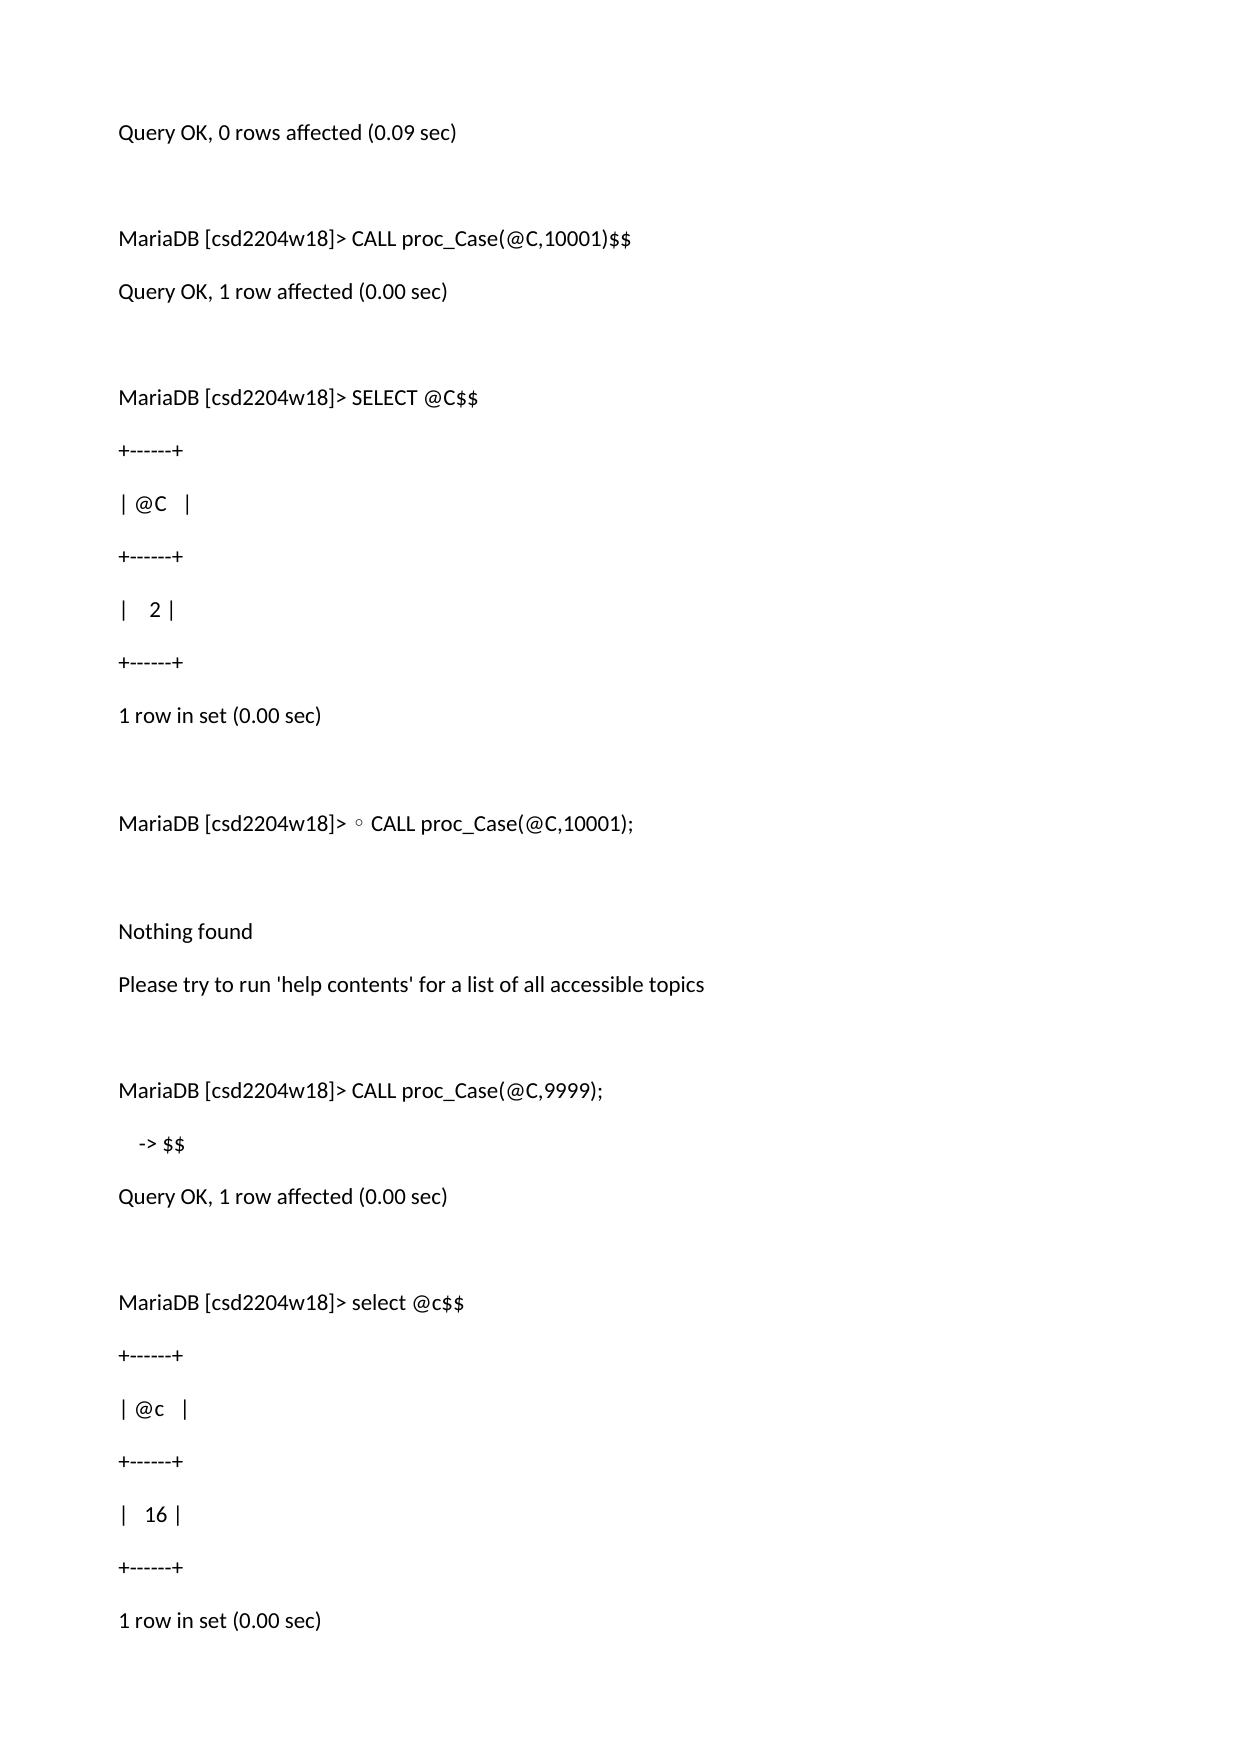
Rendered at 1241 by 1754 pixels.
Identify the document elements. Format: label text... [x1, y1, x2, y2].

text +------+ [118, 648, 1122, 676]
text | @C | [118, 489, 1122, 517]
text +------+ [118, 542, 1122, 570]
text +------+ [118, 1553, 1122, 1581]
text | 2 | [118, 595, 1122, 623]
text Nothing found [118, 917, 1122, 945]
text Query OK, 1 row affected (0.00 sec) [118, 1182, 1122, 1210]
text MariaDB [csd2204w18]> select @c$$ [118, 1288, 1122, 1316]
text MariaDB [csd2204w18]> ◦ CALL proc_Case(@C,10001); [118, 807, 1122, 839]
text +------+ [118, 1341, 1122, 1369]
text -> $$ [118, 1129, 1122, 1157]
text Query OK, 1 row affected (0.00 sec) [118, 277, 1122, 305]
text 1 row in set (0.00 sec) [118, 1606, 1122, 1634]
text Please try to run 'help contents' for a list of all accessible topics [118, 970, 1122, 998]
text | @c | [118, 1394, 1122, 1422]
text Query OK, 0 rows affected (0.09 sec) [118, 118, 1122, 146]
text MariaDB [csd2204w18]> CALL proc_Case(@C,9999); [118, 1076, 1122, 1104]
text | 16 | [118, 1500, 1122, 1528]
text MariaDB [csd2204w18]> SELECT @C$$ [118, 383, 1122, 411]
text +------+ [118, 436, 1122, 464]
text MariaDB [csd2204w18]> CALL proc_Case(@C,10001)$$ [118, 224, 1122, 252]
text +------+ [118, 1447, 1122, 1475]
text 1 row in set (0.00 sec) [118, 701, 1122, 729]
